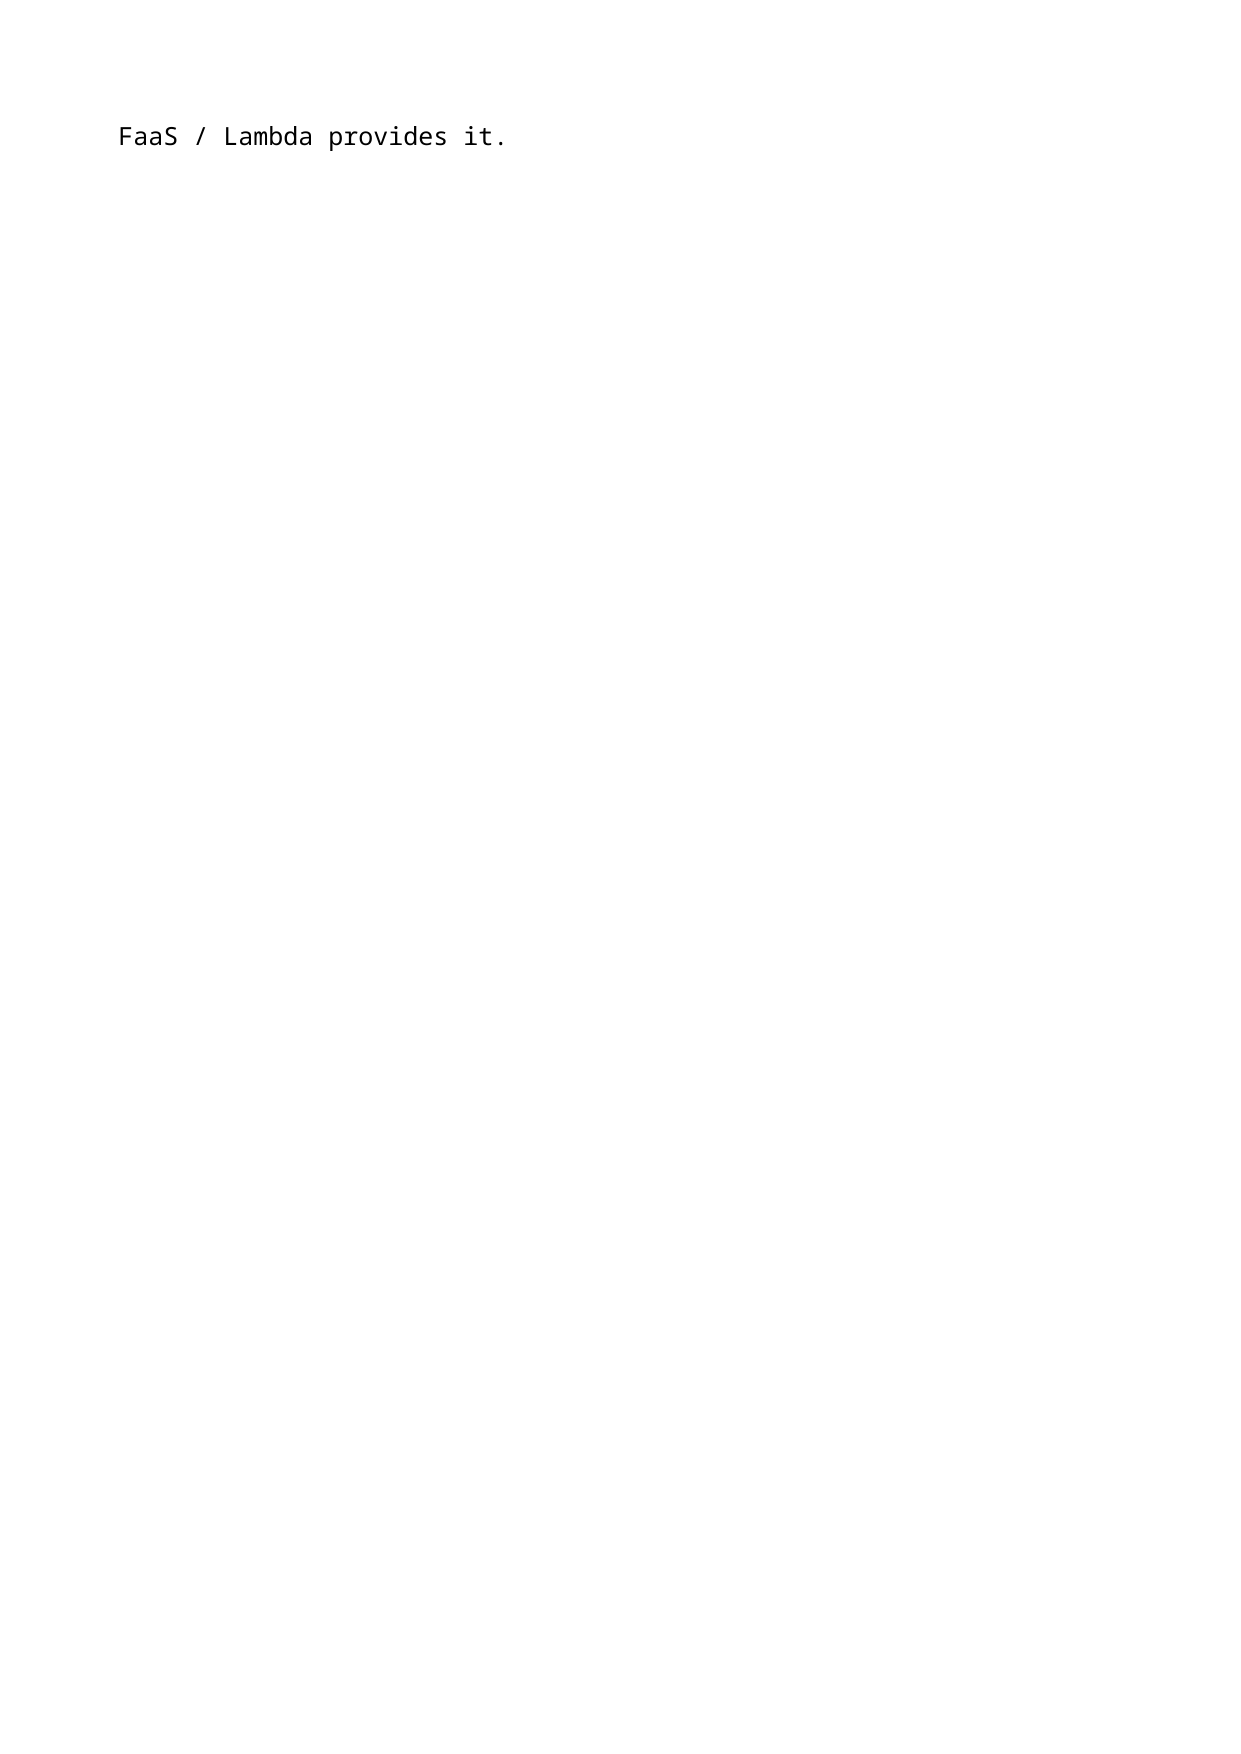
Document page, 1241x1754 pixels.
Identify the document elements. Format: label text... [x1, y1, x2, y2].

text FaaS / Lambda provides it. [118, 118, 1122, 152]
